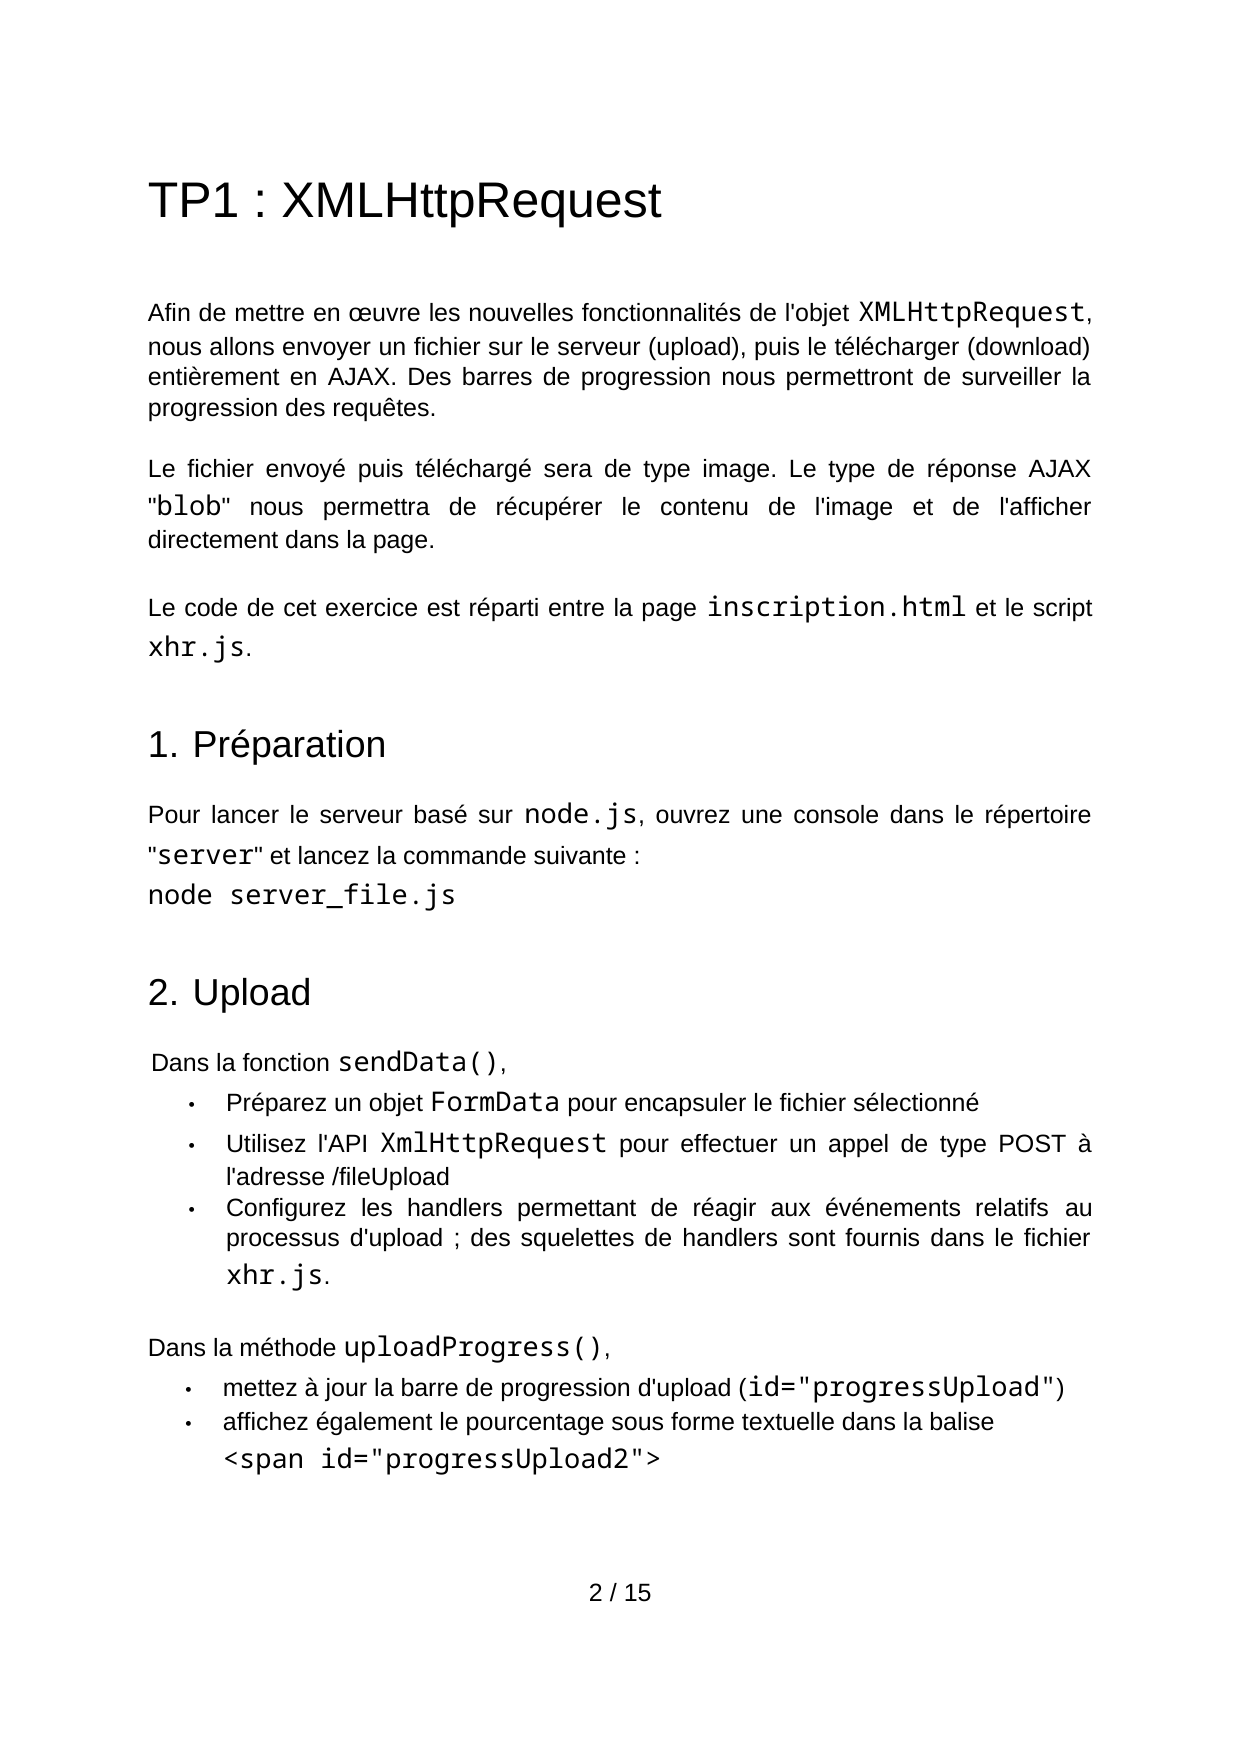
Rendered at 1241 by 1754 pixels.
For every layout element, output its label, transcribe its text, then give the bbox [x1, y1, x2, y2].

list affichez également le pourcentage sous forme textuelle dans la balise <span id="progressUpload2"> [185, 1408, 1092, 1476]
subtitle XMLHttpRequest [148, 172, 1092, 228]
subtitle Upload [148, 972, 1092, 1013]
list Utilisez l'API XmlHttpRequest pour effectuer un appel de type POST à l'adresse /fileUpload [188, 1123, 1092, 1191]
list Configurez les handlers permettant de réagir aux événements relatifs au processus d'upload ; des squelettes de handlers sont fournis dans le fichier xhr.js. [188, 1194, 1092, 1293]
list Dans la fonction sendData(), [151, 1042, 1092, 1079]
text node server_file.js [148, 876, 1092, 912]
text Le fichier envoyé puis téléchargé sera de type image. Le type de réponse AJAX "blob" nous permettra de récupérer le contenu de l'image et de l'afficher directement dans la page. [148, 455, 1092, 554]
list mettez à jour la barre de progression d'upload (id="progressUpload") [185, 1367, 1092, 1404]
list Préparez un objet FormData pour encapsuler le fichier sélectionné [188, 1083, 1092, 1120]
text Le code de cet exercice est réparti entre la page inscription.html et le script xhr.js. [148, 587, 1092, 665]
text Pour lancer le serveur basé sur node.js, ouvrez une console dans le répertoire "server" et lancez la commande suivante : [148, 794, 1092, 872]
text Dans la méthode uploadProgress(), [148, 1327, 1092, 1364]
text Afin de mettre en œuvre les nouvelles fonctionnalités de l'objet XMLHttpRequest, nous allons envoyer un fichier sur le serveur (upload), puis le télécharger (download) entièrement en AJAX. Des barres de progression nous permettront de surveiller la progression des requêtes. [148, 293, 1092, 422]
subtitle Préparation [148, 724, 1092, 766]
